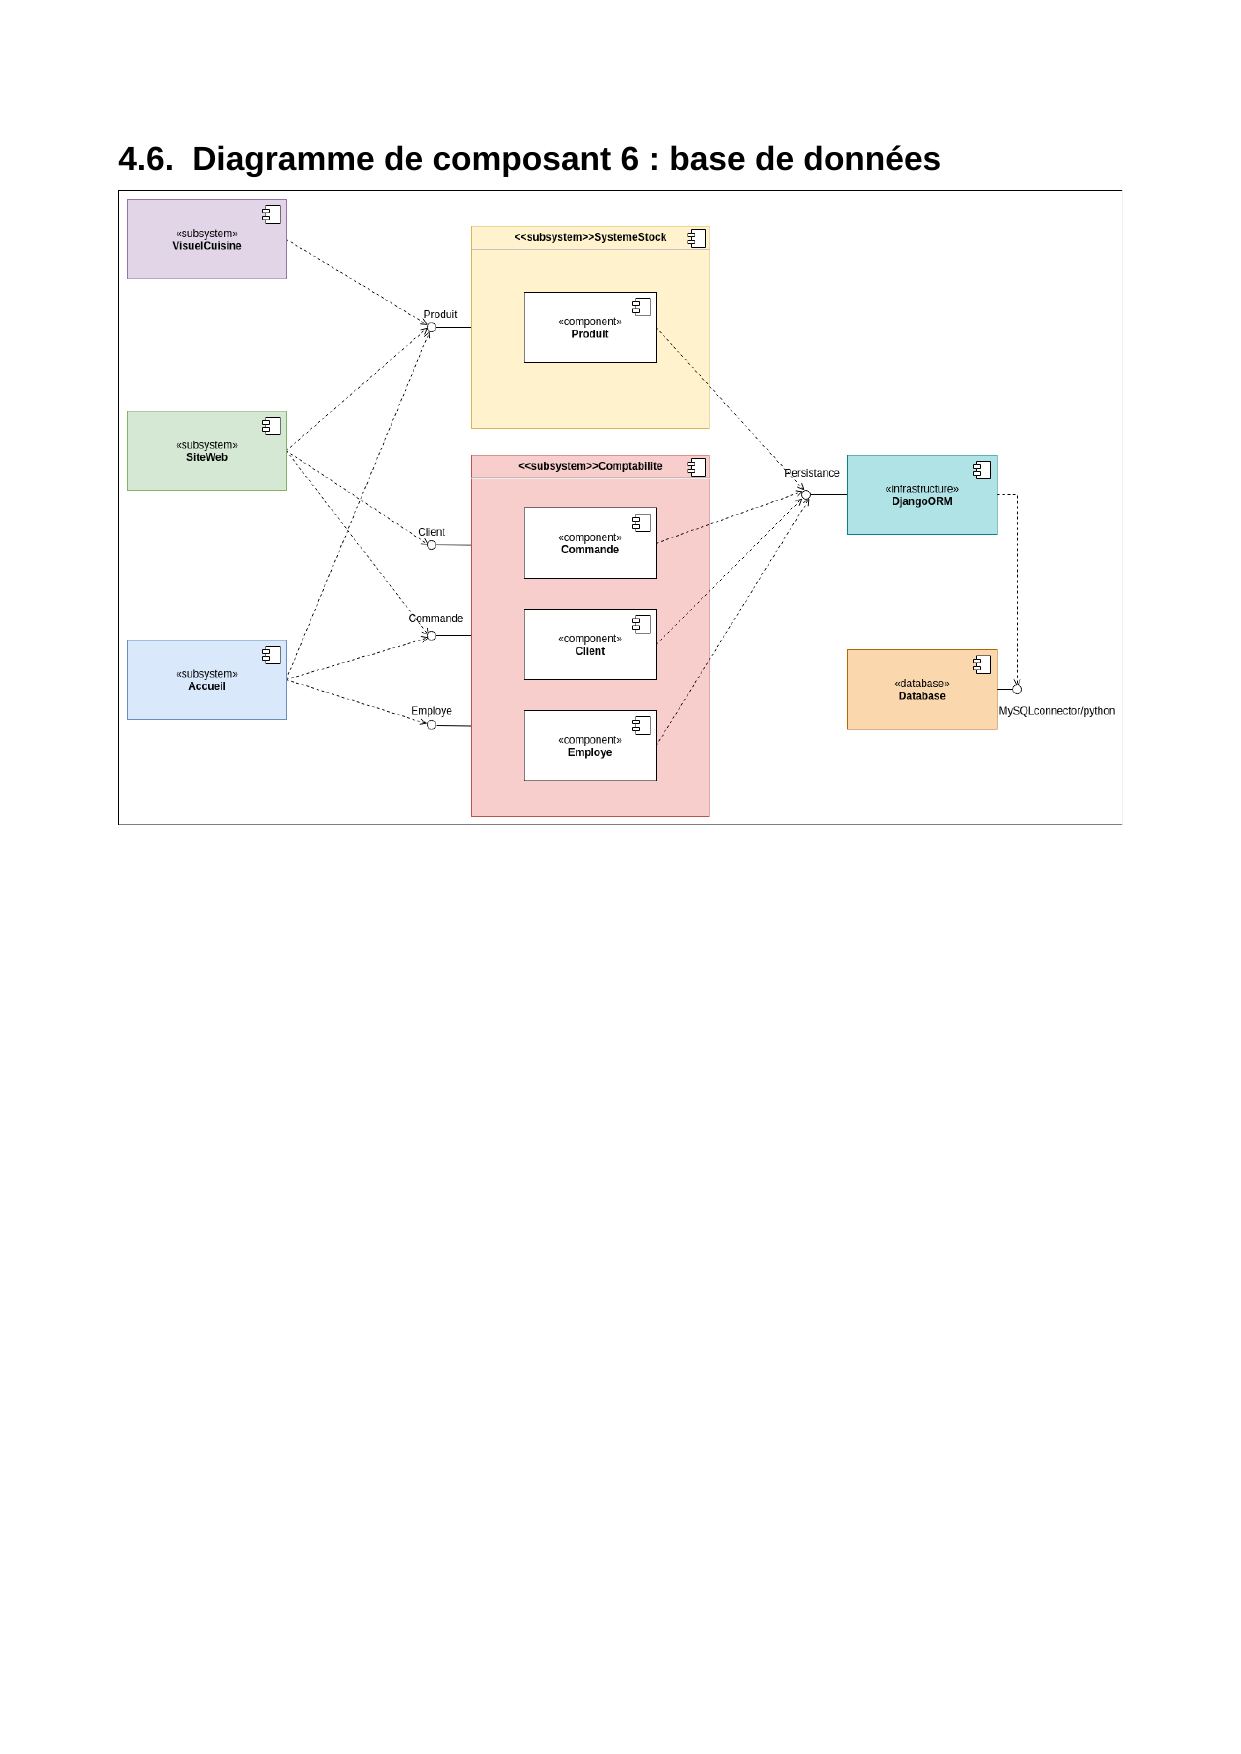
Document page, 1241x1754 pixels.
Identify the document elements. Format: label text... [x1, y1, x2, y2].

picture [118, 190, 1123, 825]
subtitle Diagramme de composant 6 : base de données [118, 139, 1122, 178]
